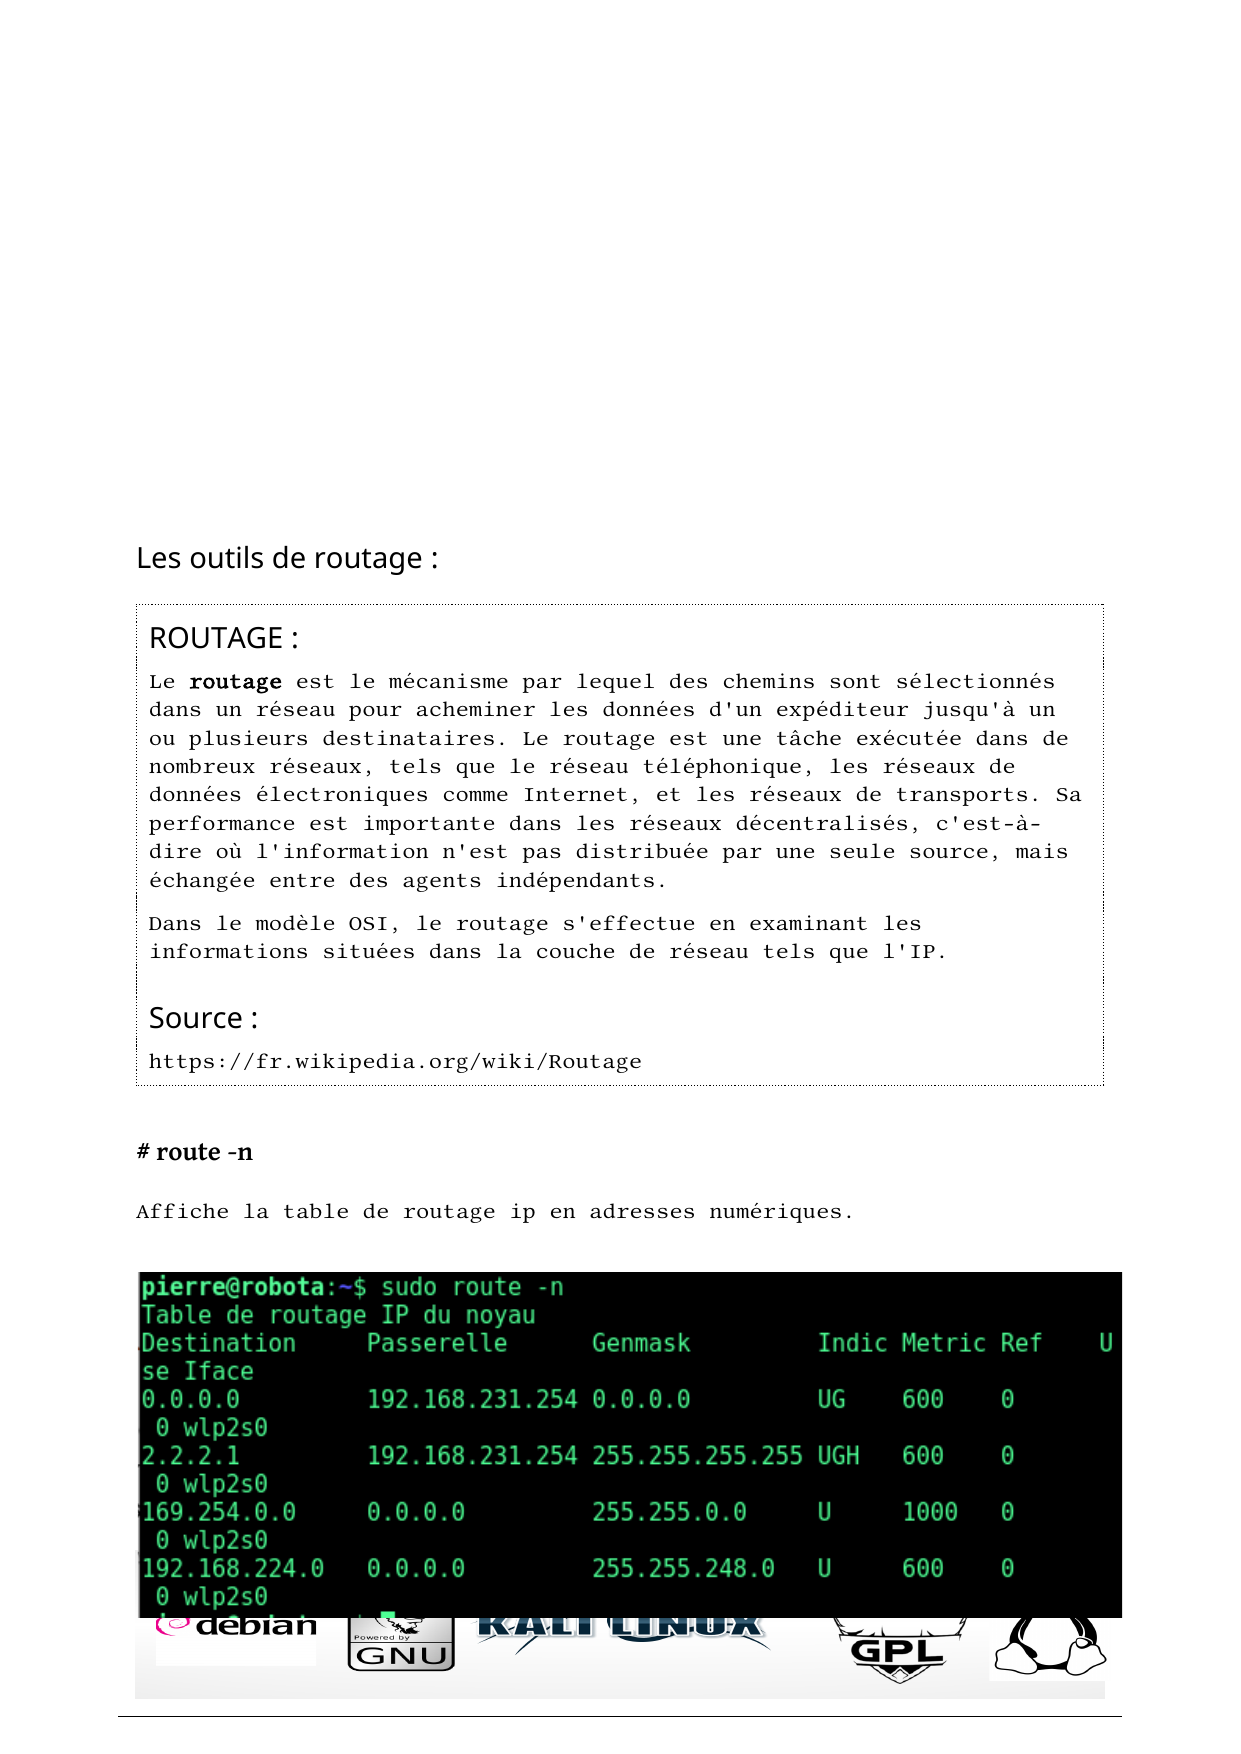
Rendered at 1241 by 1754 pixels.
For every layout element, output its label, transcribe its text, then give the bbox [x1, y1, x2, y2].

picture [137, 1272, 1123, 1684]
text # route -n [136, 1137, 1104, 1168]
text https://fr.wikipedia.org/wiki/Routage [136, 1037, 1104, 1086]
text Affiche la table de routage ip en adresses numériques. [136, 1199, 1104, 1223]
subtitle Source : [136, 985, 1104, 1037]
subtitle ROUTAGE : [136, 604, 1104, 657]
subtitle Les outils de routage : [136, 538, 1104, 577]
text Dans le modèle OSI, le routage s'effectue en examinant les informations situées dans la couche de réseau tels que l'IP. [136, 899, 1104, 964]
text Le routage est le mécanisme par lequel des chemins sont sélectionnés dans un réseau pour acheminer les données d'un expéditeur jusqu'à un ou plusieurs destinataires. Le routage est une tâche exécutée dans de nombreux réseaux, tels que le réseau téléphonique, les réseaux de données électroniques comme Internet, et les réseaux de transports. Sa performance est importante dans les réseaux décentralisés, c'est-à-dire où l'information n'est pas distribuée par une seule source, mais échangée entre des agents indépendants. [136, 657, 1104, 892]
